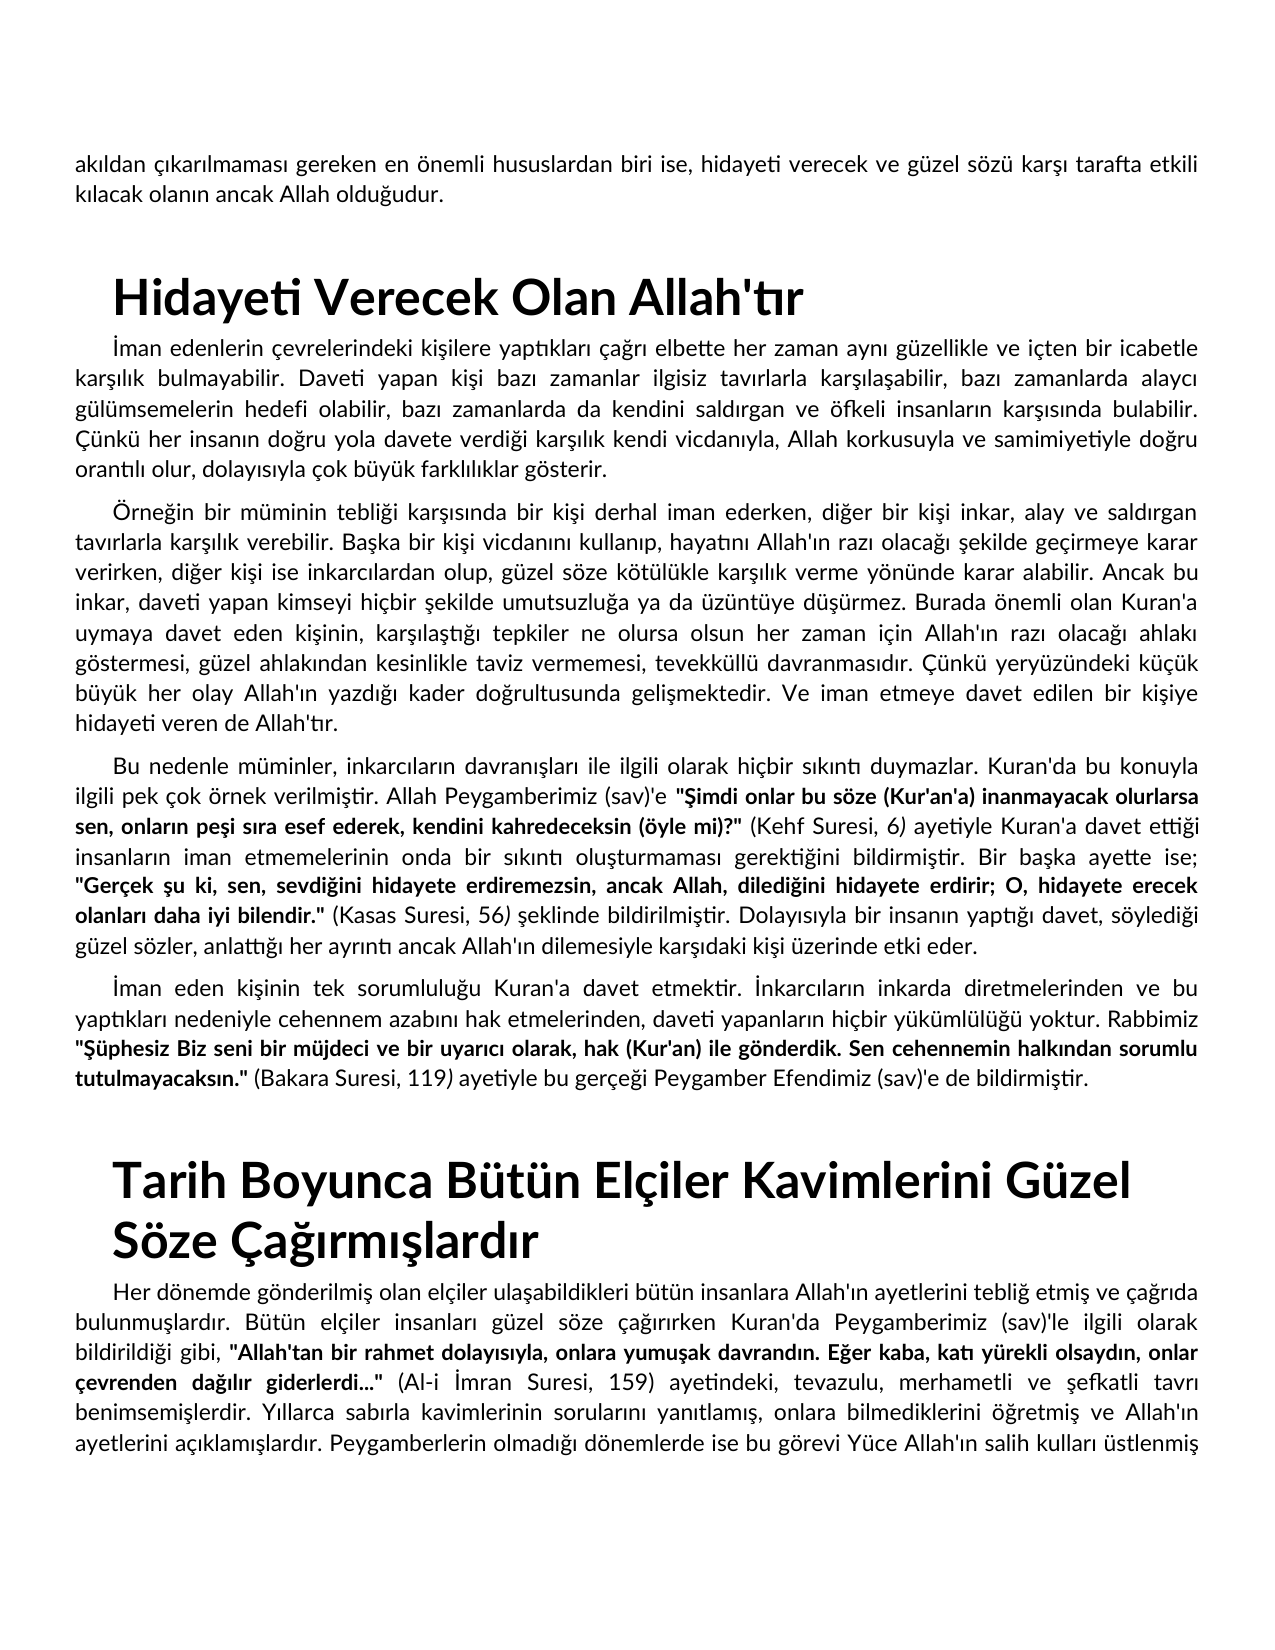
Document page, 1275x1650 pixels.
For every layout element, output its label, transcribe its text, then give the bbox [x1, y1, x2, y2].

text İman eden kişinin tek sorumluluğu Kuran'a davet etmektir. İnkarcıların inkarda diretmelerinden ve bu yaptıkları nedeniyle cehennem azabını hak etmelerinden, daveti yapanların hiçbir yükümlülüğü yoktur. Rabbimiz "Şüphesiz Biz seni bir müjdeci ve bir uyarıcı olarak, hak (Kur'an) ile gönderdik. Sen cehennemin halkından sorumlu tutulmayacaksın." (Bakara Suresi, 119) ayetiyle bu gerçeği Peygamber Efendimiz (sav)'e de bildirmiştir. [75, 974, 1200, 1091]
text akıldan çıkarılmaması gereken en önemli hususlardan biri ise, hidayeti verecek ve güzel sözü karşı tarafta etkili kılacak olanın ancak Allah olduğudur. [75, 150, 1200, 208]
text İman edenlerin çevrelerindeki kişilere yaptıkları çağrı elbette her zaman aynı güzellikle ve içten bir icabetle karşılık bulmayabilir. Daveti yapan kişi bazı zamanlar ilgisiz tavırlarla karşılaşabilir, bazı zamanlarda alaycı gülümsemelerin hedefi olabilir, bazı zamanlarda da kendini saldırgan ve öfkeli insanların karşısında bulabilir. Çünkü her insanın doğru yola davete verdiği karşılık kendi vicdanıyla, Allah korkusuyla ve samimiyetiyle doğru orantılı olur, dolayısıyla çok büyük farklılıklar gösterir. [75, 334, 1200, 482]
text Her dönemde gönderilmiş olan elçiler ulaşabildikleri bütün insanlara Allah'ın ayetlerini tebliğ etmiş ve çağrıda bulunmuşlardır. Bütün elçiler insanları güzel söze çağırırken Kuran'da Peygamberimiz (sav)'le ilgili olarak bildirildiği gibi, "Allah'tan bir rahmet dolayısıyla, onlara yumuşak davrandın. Eğer kaba, katı yürekli olsaydın, onlar çevrenden dağılır giderlerdi..." (Al-i İmran Suresi, 159) ayetindeki, tevazulu, merhametli ve şefkatli tavrı benimsemişlerdir. Yıllarca sabırla kavimlerinin sorularını yanıtlamış, onlara bilmediklerini öğretmiş ve Allah'ın ayetlerini açıklamışlardır. Peygamberlerin olmadığı dönemlerde ise bu görevi Yüce Allah'ın salih kulları üstlenmiş [75, 1277, 1200, 1456]
subtitle Tarih Boyunca Bütün Elçiler Kavimlerini Güzel Söze Çağırmışlardır [112, 1149, 1200, 1269]
subtitle Hidayeti Verecek Olan Allah'tır [112, 266, 1200, 326]
text Bu nedenle müminler, inkarcıların davranışları ile ilgili olarak hiçbir sıkıntı duymazlar. Kuran'da bu konuyla ilgili pek çok örnek verilmiştir. Allah Peygamberimiz (sav)'e "Şimdi onlar bu söze (Kur'an'a) inanmayacak olurlarsa sen, onların peşi sıra esef ederek, kendini kahredeceksin (öyle mi)?" (Kehf Suresi, 6) ayetiyle Kuran'a davet ettiği insanların iman etmemelerinin onda bir sıkıntı oluşturmaması gerektiğini bildirmiştir. Bir başka ayette ise; "Gerçek şu ki, sen, sevdiğini hidayete erdiremezsin, ancak Allah, dilediğini hidayete erdirir; O, hidayete erecek olanları daha iyi bilendir." (Kasas Suresi, 56) şeklinde bildirilmiştir. Dolayısıyla bir insanın yaptığı davet, söylediği güzel sözler, anlattığı her ayrıntı ancak Allah'ın dilemesiyle karşıdaki kişi üzerinde etki eder. [75, 752, 1200, 959]
text Örneğin bir müminin tebliği karşısında bir kişi derhal iman ederken, diğer bir kişi inkar, alay ve saldırgan tavırlarla karşılık verebilir. Başka bir kişi vicdanını kullanıp, hayatını Allah'ın razı olacağı şekilde geçirmeye karar verirken, diğer kişi ise inkarcılardan olup, güzel söze kötülükle karşılık verme yönünde karar alabilir. Ancak bu inkar, daveti yapan kimseyi hiçbir şekilde umutsuzluğa ya da üzüntüye düşürmez. Burada önemli olan Kuran'a uymaya davet eden kişinin, karşılaştığı tepkiler ne olursa olsun her zaman için Allah'ın razı olacağı ahlakı göstermesi, güzel ahlakından kesinlikle taviz vermemesi, tevekküllü davranmasıdır. Çünkü yeryüzündeki küçük büyük her olay Allah'ın yazdığı kader doğrultusunda gelişmektedir. Ve iman etmeye davet edilen bir kişiye hidayeti veren de Allah'tır. [75, 497, 1200, 736]
